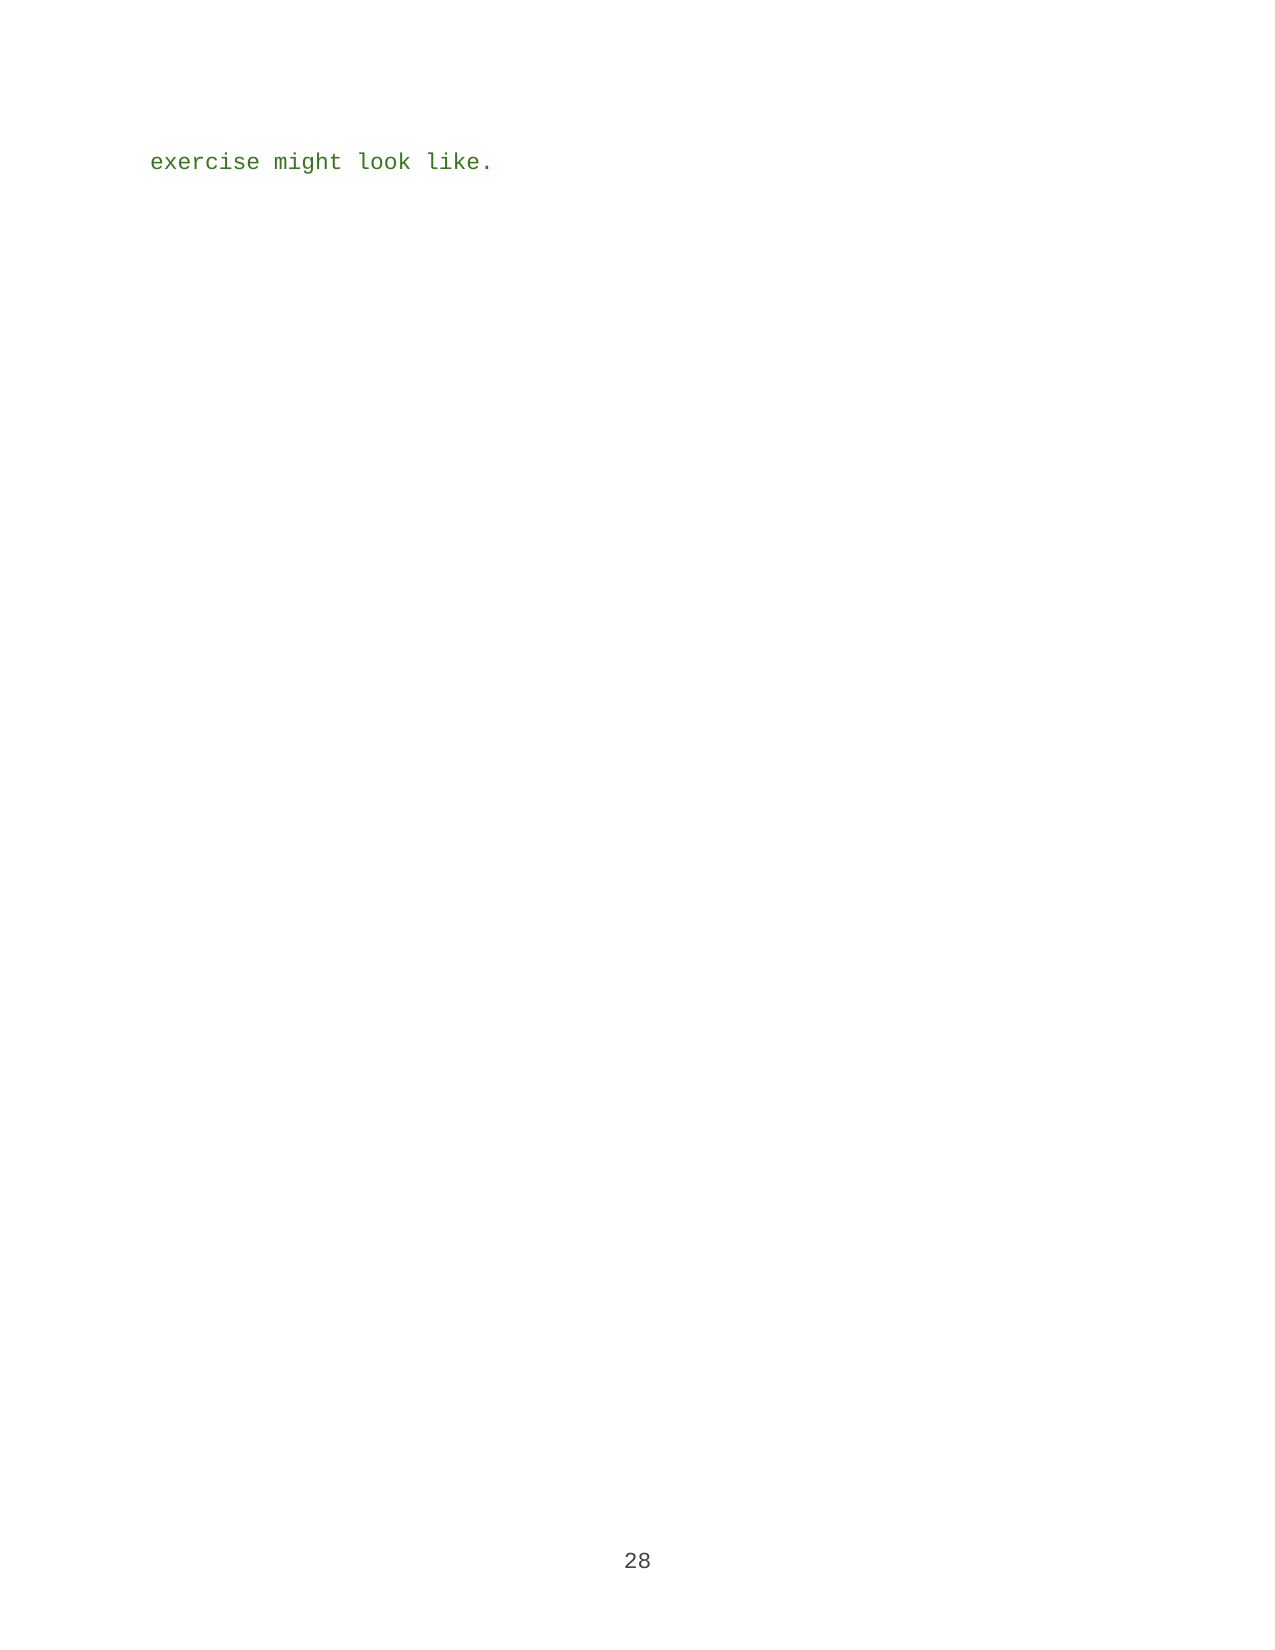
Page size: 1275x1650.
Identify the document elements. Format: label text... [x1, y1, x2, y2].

text exercise might look like. [150, 150, 1125, 176]
